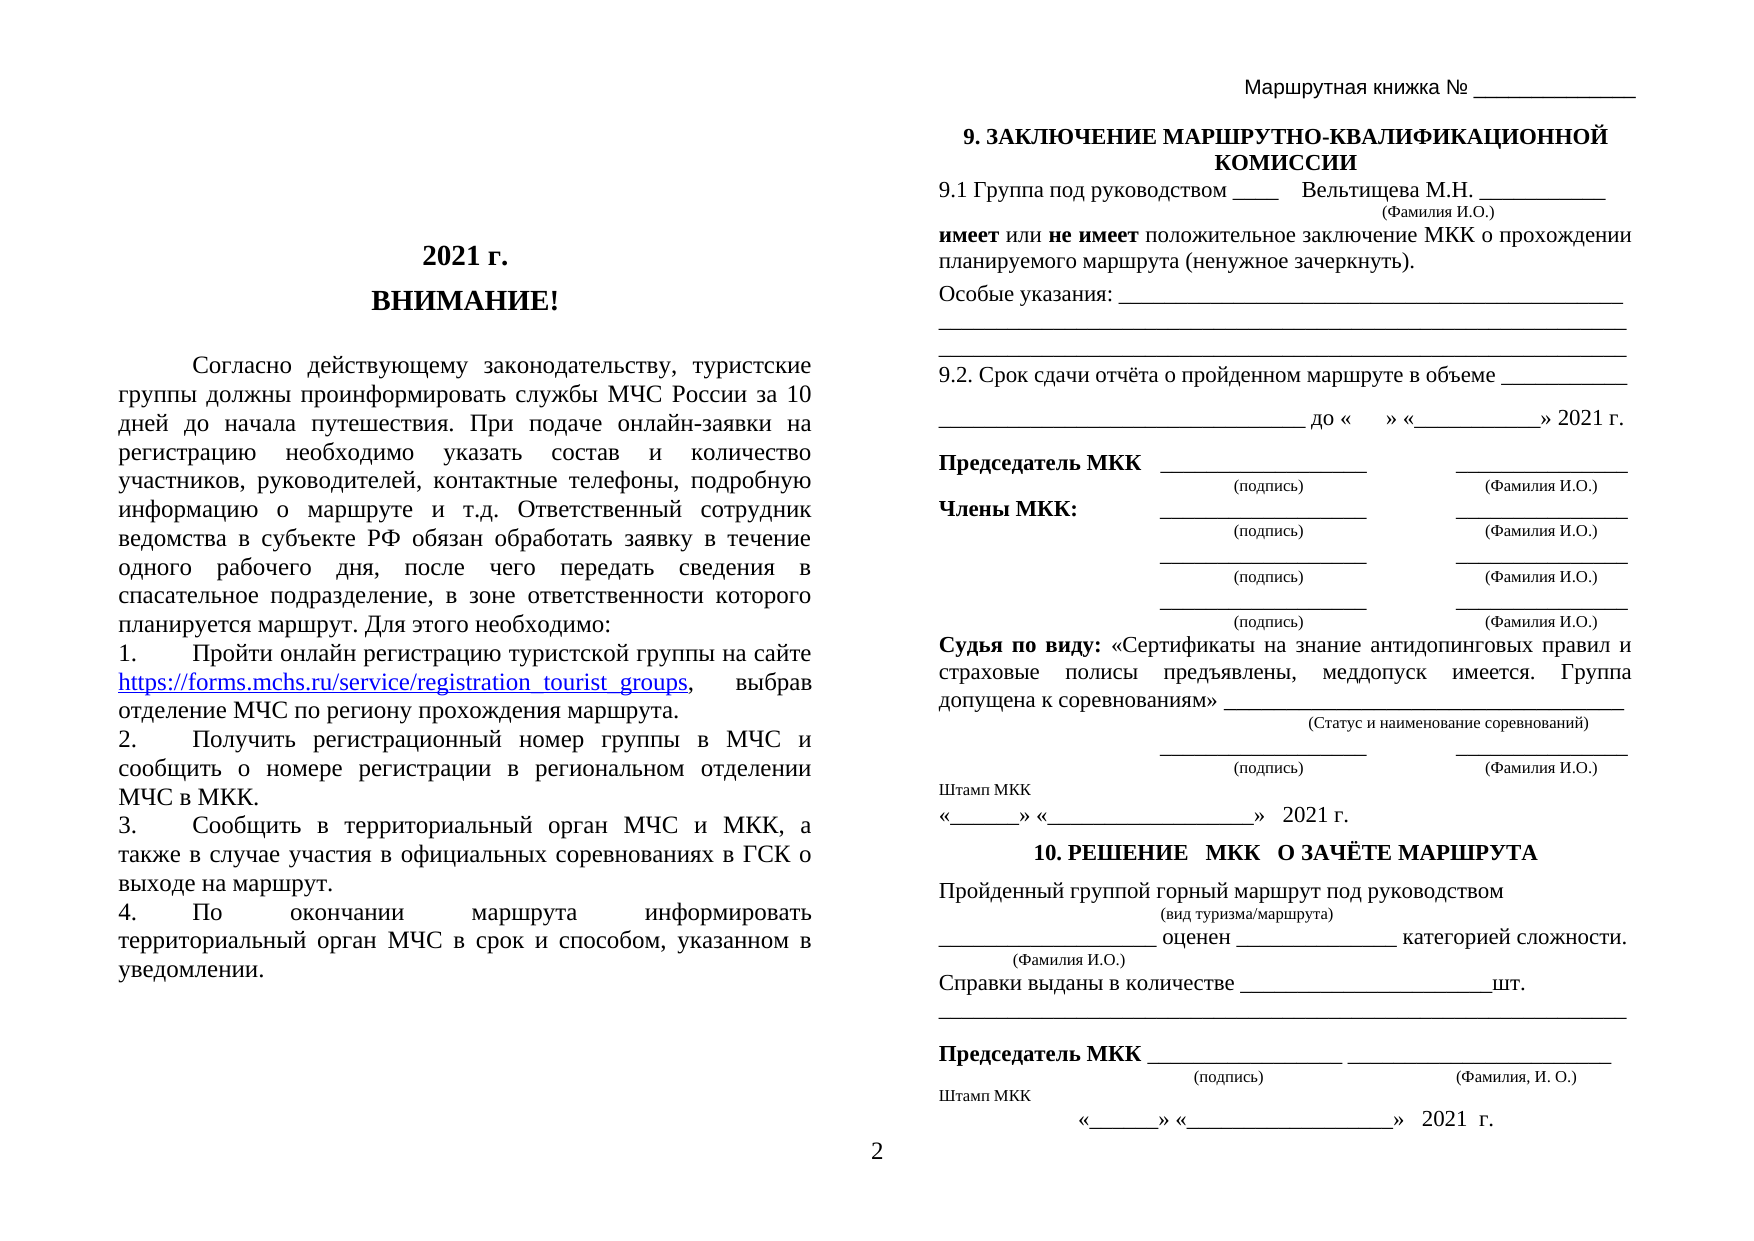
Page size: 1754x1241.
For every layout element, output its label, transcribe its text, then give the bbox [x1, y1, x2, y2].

text __________________ _______________ [1086, 732, 1633, 758]
text (подпись) (Фамилия И.О.) [1160, 567, 1633, 586]
text (вид туризма/маршрута) [939, 904, 1633, 923]
text Члены МКК: __________________ _______________ [939, 495, 1633, 521]
text (подпись) (Фамилия, И. О.) [939, 1067, 1633, 1086]
text имеет или не имеет положительное заключение МКК о прохождении планируемого маршрута (ненужное зачеркнуть). [939, 221, 1633, 274]
text Судья по виду: «Сертификаты на знание антидопинговых правил и страховые полисы предъявлены, меддопуск имеется. Группа допущена к соревнованиям» ________________________________ [939, 631, 1633, 713]
text ____________________________________________________________ [939, 333, 1633, 359]
text (Фамилия И.О.) [939, 202, 1633, 221]
text ____________________________________________________________ [939, 306, 1633, 333]
text Особые указания: ____________________________________________ [939, 280, 1633, 306]
text Штамп МКК [939, 779, 1633, 799]
list По окончании маршрута информировать территориальный орган МЧС в срок и способом, указанном в уведомлении. [118, 897, 812, 983]
text Председатель МКК __________________ _______________ [939, 449, 1633, 476]
text (подпись) (Фамилия И.О.) [1160, 612, 1633, 631]
text (Фамилия И.О.) [939, 949, 1633, 968]
text Справки выданы в количестве ______________________шт. [939, 968, 1633, 995]
text «______» «__________________» 2021 г. [939, 1105, 1633, 1131]
text ___________________ оценен ______________ категорией сложности. [939, 923, 1633, 949]
text 2021 г. [118, 238, 812, 271]
text 9.1 Группа под руководством ____ Вельтищева М.Н. ___________ [939, 176, 1633, 202]
text __________________ _______________ [939, 540, 1633, 567]
text (подпись) (Фамилия И.О.) [1160, 476, 1633, 495]
text (подпись) (Фамилия И.О.) [1160, 521, 1633, 540]
text ________________________________ до « » «___________» 2021 г. [939, 404, 1633, 430]
text Согласно действующему законодательству, туристские группы должны проинформировать службы МЧС России за 10 дней до начала путешествия. При подаче онлайн-заявки на регистрацию необходимо указать состав и количество участников, руководителей, контактные телефоны, подробную информацию о маршруте и т.д. Ответственный сотрудник ведомства в субъекте РФ обязан обработать заявку в течение одного рабочего дня, после чего передать сведения в спасательное подразделение, в зоне ответственности которого планируется маршрут. Для этого необходимо: [118, 351, 812, 638]
text (Статус и наименование соревнований) [1234, 713, 1633, 732]
text 9.2. Срок сдачи отчёта о пройденном маршруте в объеме ___________ [939, 361, 1633, 388]
text ____________________________________________________________ [939, 995, 1633, 1021]
text 10. РЕШЕНИЕ МКК О ЗАЧЁТЕ МАРШРУТА [939, 839, 1633, 866]
text КОМИССИИ [939, 149, 1633, 176]
text __________________ _______________ [939, 586, 1633, 612]
text 9. ЗАКЛЮЧЕНИЕ МАРШРУТНО-КВАЛИФИКАЦИОННОЙ [939, 123, 1633, 149]
text Председатель МКК _________________ _______________________ [939, 1040, 1633, 1067]
text «______» «__________________» 2021 г. [939, 801, 1633, 827]
text ВНИМАНИЕ! [118, 283, 812, 317]
text Штамп МКК [939, 1086, 1633, 1105]
text Пройденный группой горный маршрут под руководством [939, 877, 1633, 904]
list Сообщить в территориальный орган МЧС и МКК, а также в случае участия в официальных соревнованиях в ГСК о выходе на маршрут. [118, 811, 812, 897]
list Пройти онлайн регистрацию туристской группы на сайте https://forms.mchs.ru/service/registration_tourist_groups, выбрав отделение МЧС по региону прохождения маршрута. [118, 638, 812, 724]
text (подпись) (Фамилия И.О.) [1160, 758, 1633, 777]
list Получить регистрационный номер группы в МЧС и сообщить о номере регистрации в региональном отделении МЧС в МКК. [118, 724, 812, 811]
